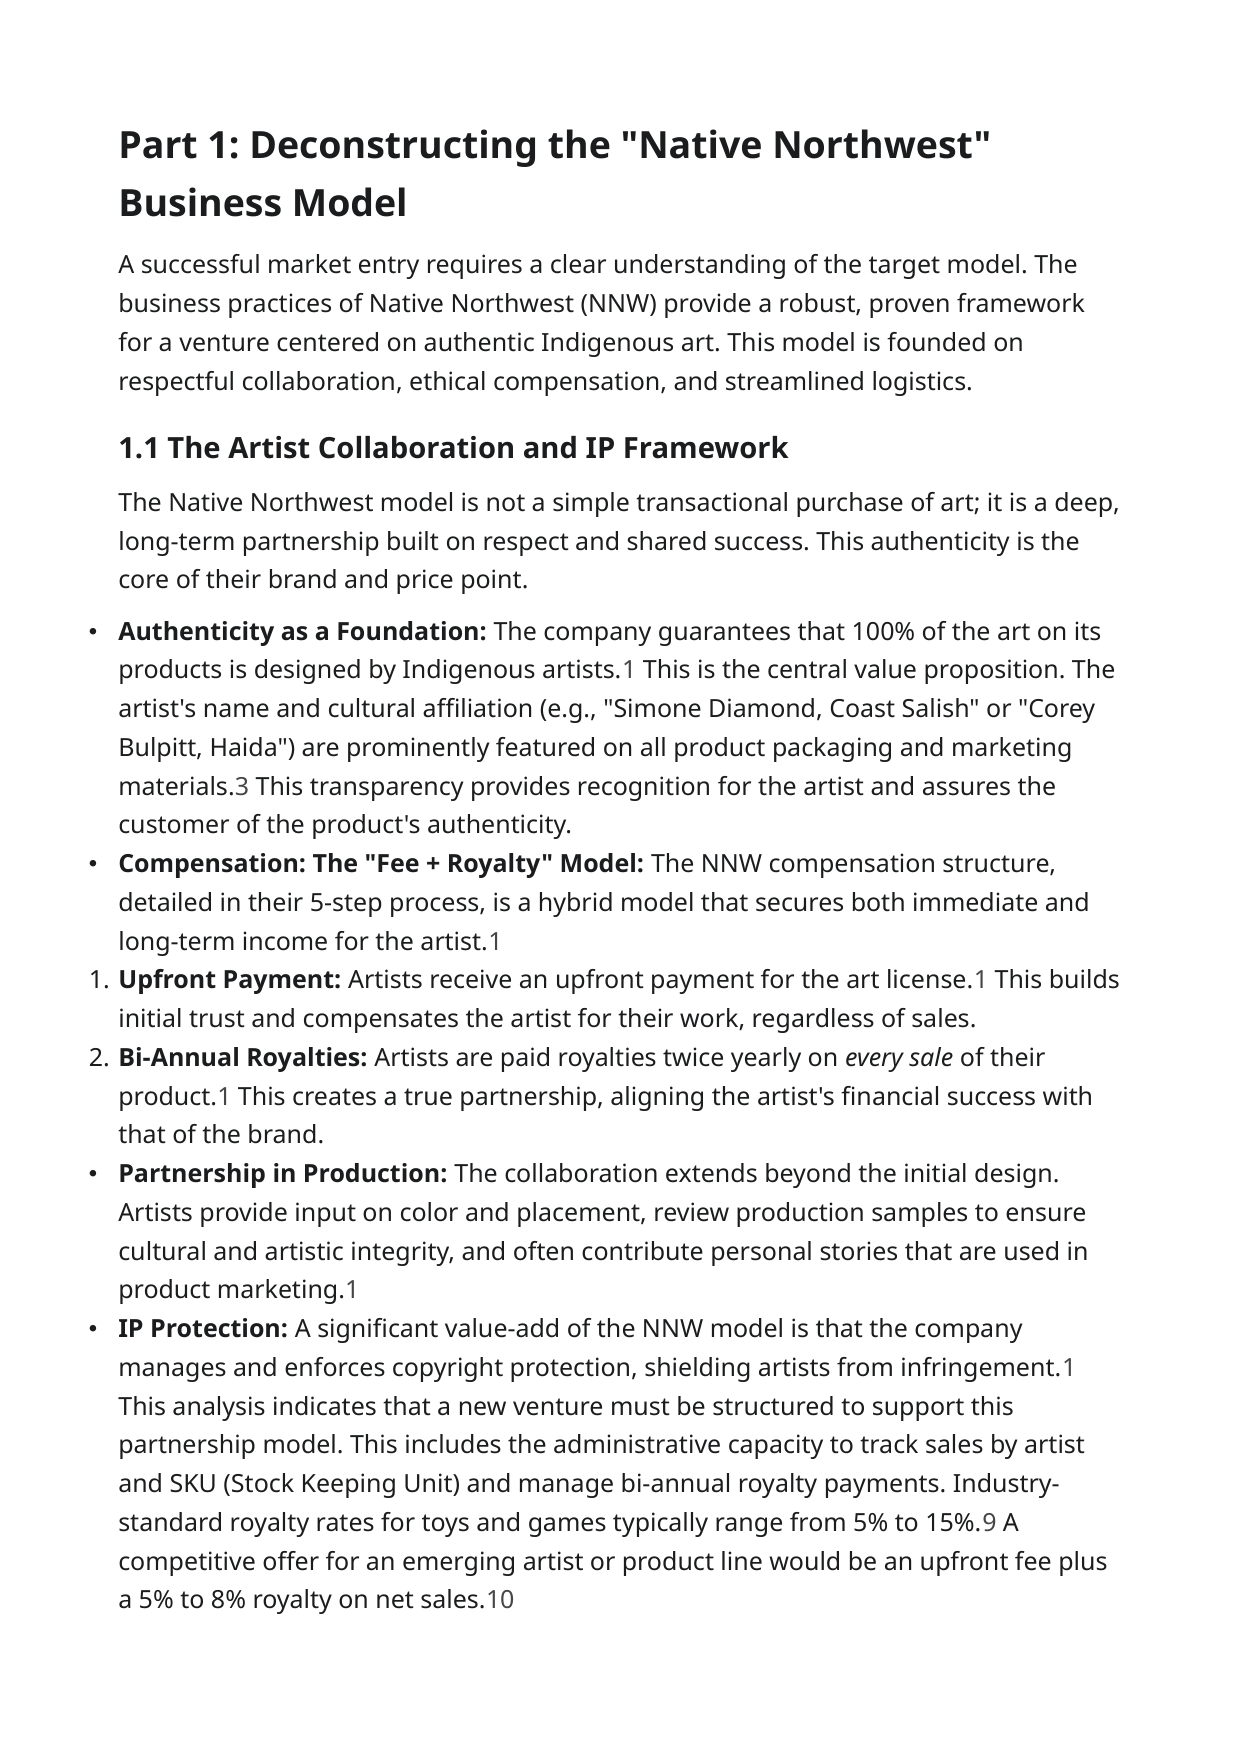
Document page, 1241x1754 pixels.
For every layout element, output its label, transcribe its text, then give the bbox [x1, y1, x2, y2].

list Upfront Payment: Artists receive an upfront payment for the art license.1 This builds initial trust and compensates the artist for their work, regardless of sales. [118, 962, 1122, 1035]
text A successful market entry requires a clear understanding of the target model. The business practices of Native Northwest (NNW) provide a robust, proven framework for a venture centered on authentic Indigenous art. This model is founded on respectful collaboration, ethical compensation, and streamlined logistics. [118, 247, 1122, 397]
list Compensation: The "Fee + Royalty" Model: The NNW compensation structure, detailed in their 5-step process, is a hybrid model that secures both immediate and long-term income for the artist.1 [118, 846, 1122, 957]
subtitle 1.1 The Artist Collaboration and IP Framework [118, 427, 1122, 467]
text This analysis indicates that a new venture must be structured to support this partnership model. This includes the administrative capacity to track sales by artist and SKU (Stock Keeping Unit) and manage bi-annual royalty payments. Industry-standard royalty rates for toys and games typically range from 5% to 15%.9 A competitive offer for an emerging artist or product line would be an upfront fee plus a 5% to 8% royalty on net sales.10 [118, 1388, 1122, 1616]
list IP Protection: A significant value-add of the NNW model is that the company manages and enforces copyright protection, shielding artists from infringement.1 [118, 1311, 1122, 1384]
list Partnership in Production: The collaboration extends beyond the initial design. Artists provide input on color and placement, review production samples to ensure cultural and artistic integrity, and often contribute personal stories that are used in product marketing.1 [118, 1156, 1122, 1306]
text The Native Northwest model is not a simple transactional purchase of art; it is a deep, long-term partnership built on respect and shared success. This authenticity is the core of their brand and price point. [118, 484, 1122, 596]
list Bi-Annual Royalties: Artists are paid royalties twice yearly on every sale of their product.1 This creates a true partnership, aligning the artist's financial success with that of the brand. [118, 1039, 1122, 1151]
list Authenticity as a Foundation: The company guarantees that 100% of the art on its products is designed by Indigenous artists.1 This is the central value proposition. The artist's name and cultural affiliation (e.g., "Simone Diamond, Coast Salish" or "Corey Bulpitt, Haida") are prominently featured on all product packaging and marketing materials.3 This transparency provides recognition for the artist and assures the customer of the product's authenticity. [118, 613, 1122, 841]
subtitle Part 1: Deconstructing the "Native Northwest" Business Model [118, 118, 1122, 227]
